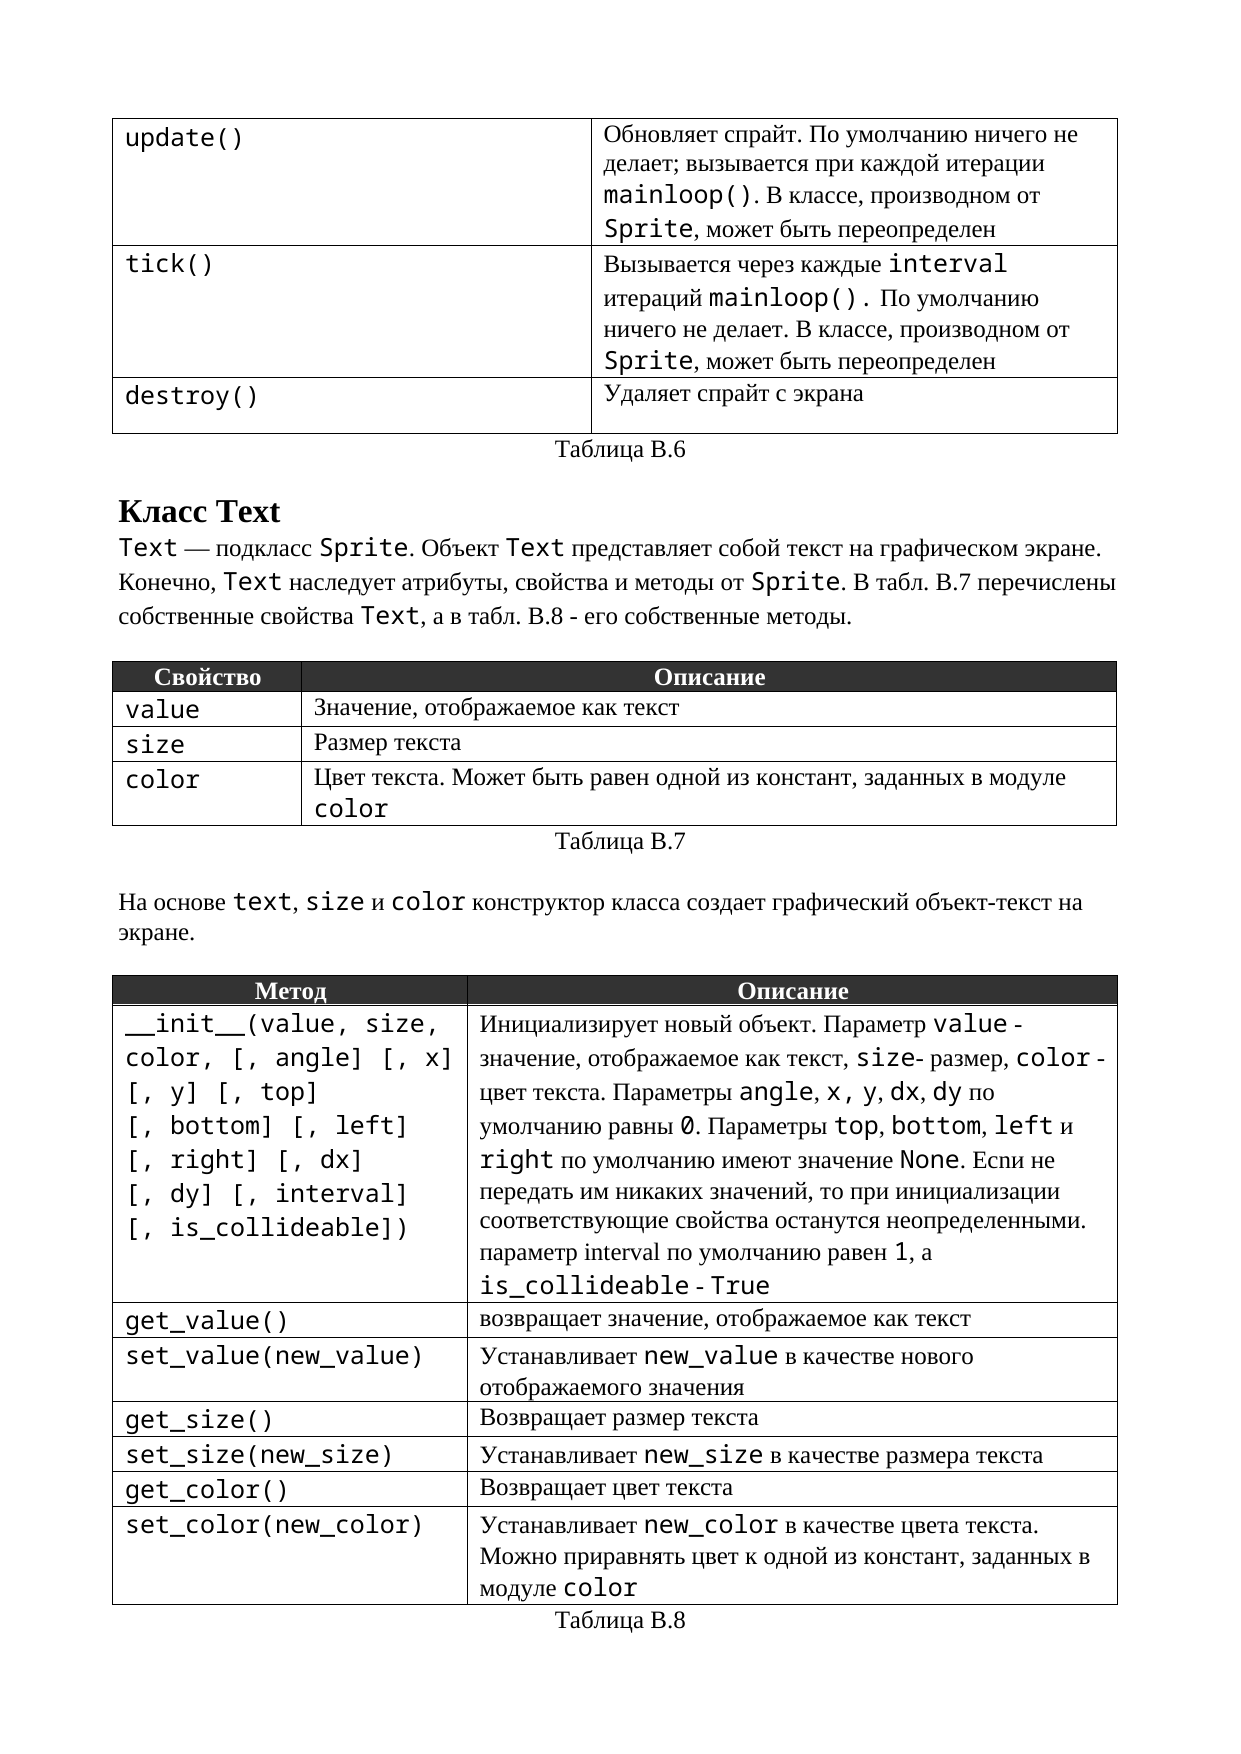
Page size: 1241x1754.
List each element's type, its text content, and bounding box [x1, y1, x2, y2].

text Таблица В.7 [118, 826, 1122, 854]
text На основе text, size и color конструктор класса создает графический объект-текст на экране. [118, 883, 1122, 946]
text Таблица В.6 [118, 434, 1122, 463]
table_header Описание [468, 976, 1117, 1004]
table_cell Цвет текста. Может быть равен одной из констант, заданных в модуле color [302, 762, 1116, 825]
table_cell Обновляет спрайт. По умолчанию ничего не делает; вызывается при каждой итерации mainloop(). В классе, производном от Sprite, может быть переопределен [592, 119, 1117, 245]
table_cell Удаляет спрайт с экрана [592, 378, 1117, 433]
table_cell update() [113, 119, 591, 245]
table_cell set_size(new_size) [113, 1437, 467, 1471]
table_cell value [113, 692, 301, 726]
table_cell Устанавливает new_size в качестве размера текста [468, 1437, 1117, 1471]
table_cell Размер текста [302, 727, 1116, 761]
table_cell __init__(value, size, color, [, angle] [, x] [, y] [, top] [, bottom] [, left] [, right] [, dx] [, dy] [, interval] [, is_collideable]) [113, 1006, 467, 1302]
text Text — подкласс Sprite. Объект Text представляет собой текст на графическом экране. Конечно, Text наследует атрибуты, свойства и методы от Sprite. В табл. В.7 перечислены собственные свойства Text, а в табл. В.8 - его собственные методы. [118, 530, 1122, 632]
table_cell color [113, 762, 301, 825]
table_header Описание [302, 662, 1116, 691]
text Класс Техt [118, 492, 1122, 530]
table_cell Вызывается через каждые interval итераций mainloop(). По умолчанию ничего не делает. В классе, производном от Sprite, может быть переопределен [592, 246, 1117, 377]
table_header Метод [113, 976, 467, 1004]
table_cell Возвращает размер текста [468, 1402, 1117, 1436]
table_cell get_color() [113, 1472, 467, 1506]
table_cell tick() [113, 246, 591, 377]
table_cell Возвращает цвет текста [468, 1472, 1117, 1506]
table_cell get_value() [113, 1303, 467, 1337]
table_cell Устанавливает new_color в качестве цвета текста. Можно приравнять цвет к одной из констант, заданных в модуле color [468, 1507, 1117, 1604]
table_cell get_size() [113, 1402, 467, 1436]
table_header Свойство [113, 662, 301, 691]
table_cell destroy() [113, 378, 591, 433]
table_cell size [113, 727, 301, 761]
table_cell Значение, отображаемое как текст [302, 692, 1116, 726]
table_cell Инициализирует новый объект. Параметр value - значение, отображаемое как текст, size- размер, color - цвет текста. Параметры angle, х, у, dx, dy по умолчанию равны 0. Параметры top, bottom, left и right по умолчанию имеют значение None. Есnи не передать им никаких значений, то при инициализации соответствующие свойства останутся неопределенными. параметр interval по умолчанию равен 1, а is_collideable - True [468, 1006, 1117, 1302]
text Таблица В.8 [118, 1605, 1122, 1633]
table_cell Устанавливает new_value в качестве нового отображаемого значения [468, 1338, 1117, 1401]
table_cell возвращает значение, отображаемое как текст [468, 1303, 1117, 1337]
table_cell set_color(new_color) [113, 1507, 467, 1604]
table_cell set_value(new_value) [113, 1338, 467, 1401]
